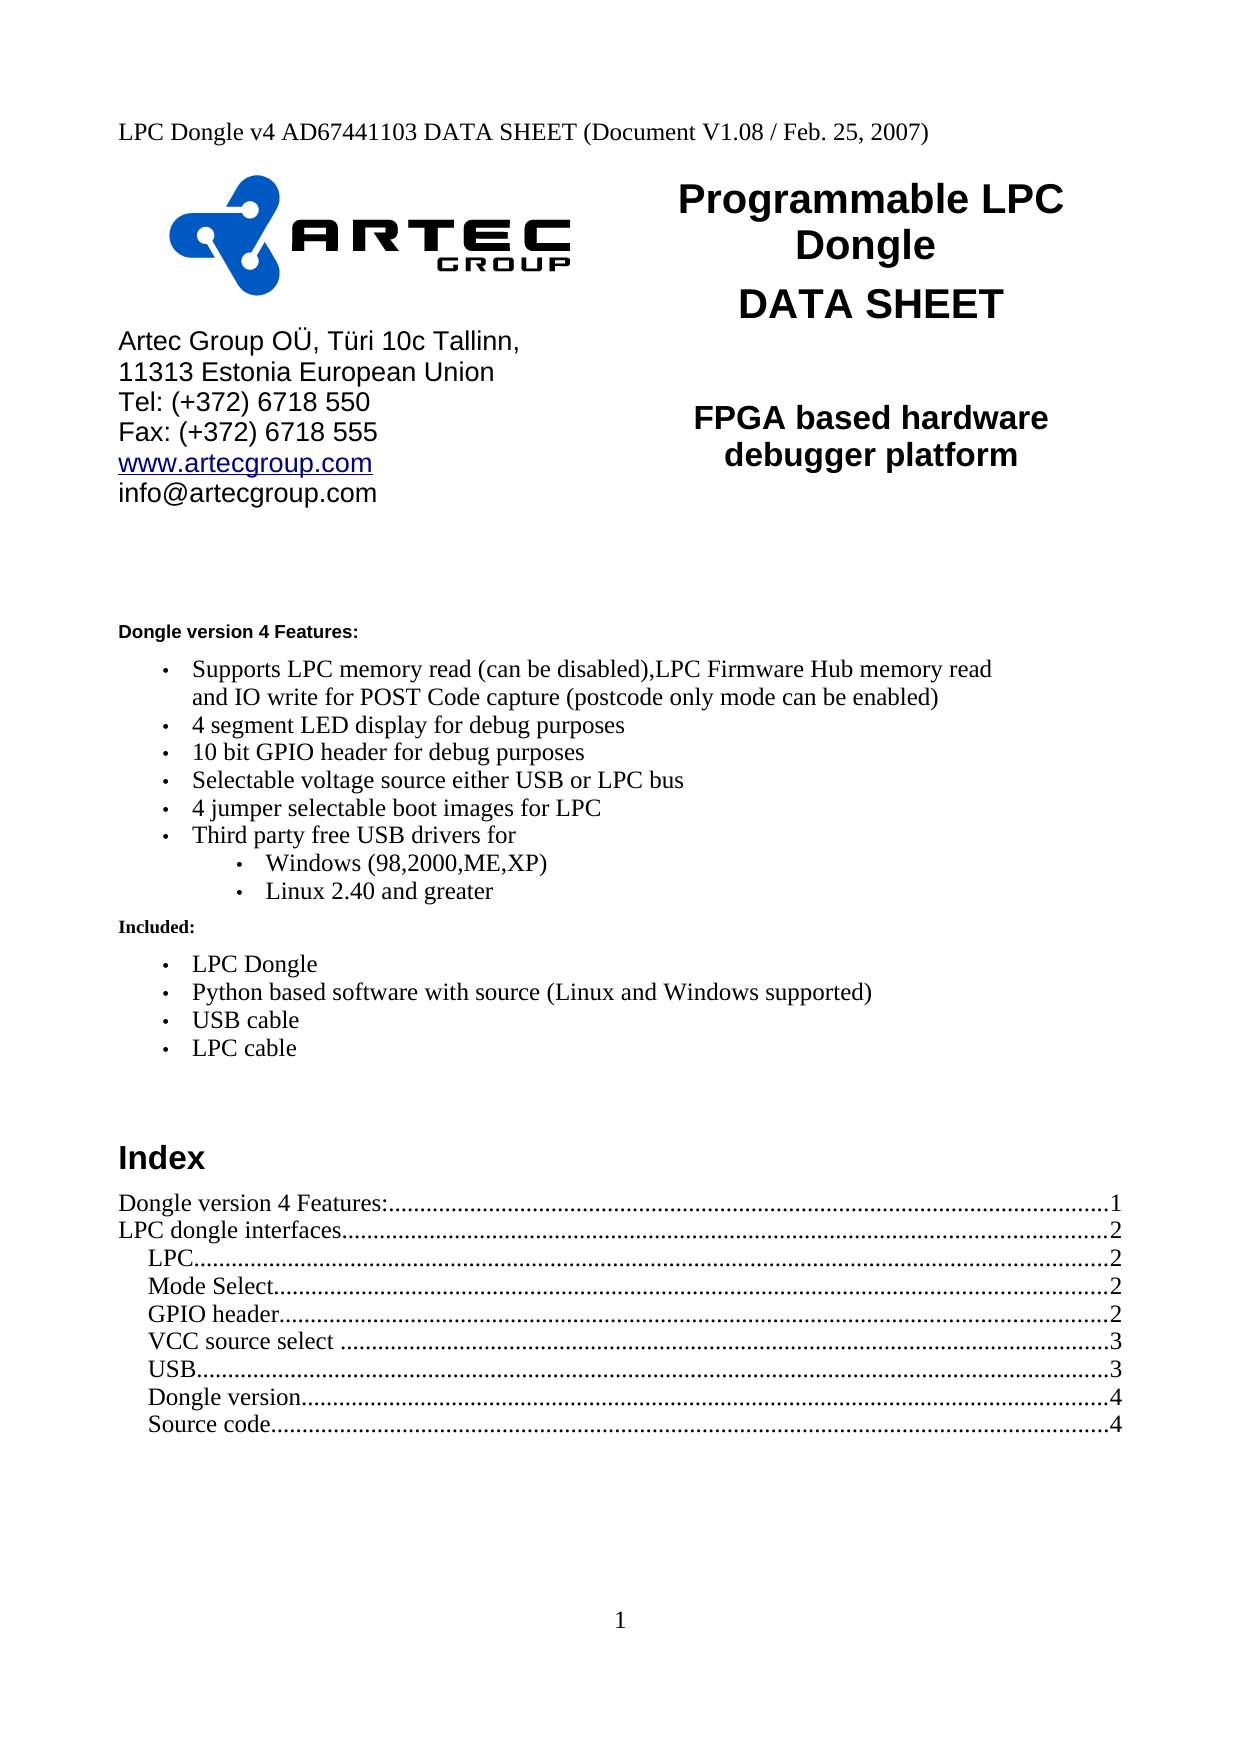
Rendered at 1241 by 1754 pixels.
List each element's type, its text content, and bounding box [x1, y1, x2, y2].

list Linux 2.40 and greater [236, 877, 1122, 905]
list USB cable [162, 1006, 1122, 1034]
text USB 3 [148, 1355, 1122, 1383]
table_header Programmable LPC Dongle DATA SHEET FPGA based hardware debugger platform [620, 175, 1122, 538]
text VCC source select 3 [148, 1327, 1122, 1355]
subtitle Index [118, 1139, 1122, 1176]
text LPC dongle interfaces 2 [118, 1217, 1122, 1244]
list Windows (98,2000,ME,XP) [236, 849, 1122, 877]
text GPIO header 2 [148, 1300, 1122, 1327]
table_header Artec Group OÜ, Türi 10c Tallinn, 11313 Estonia European Union Tel: (+372) 6718 550 Fax: (+372) 6718 555 www.artecgroup.com info@artecgroup.com [118, 175, 620, 538]
text Mode Select 2 [148, 1272, 1122, 1300]
list 10 bit GPIO header for debug purposes [162, 738, 1122, 766]
picture [168, 175, 571, 296]
list Selectable voltage source either USB or LPC bus [162, 766, 1122, 794]
list Supports LPC memory read (can be disabled),LPC Firmware Hub memory read [162, 655, 1122, 683]
text Dongle version 4 [148, 1383, 1122, 1411]
text Source code 4 [148, 1411, 1122, 1438]
list and IO write for POST Code capture (postcode only mode can be enabled) [162, 683, 1122, 711]
list Third party free USB drivers for [162, 822, 1122, 849]
text Included: [118, 917, 1122, 938]
list LPC Dongle [162, 951, 1122, 978]
list LPC cable [162, 1034, 1122, 1061]
text Dongle version 4 Features: 1 [118, 1189, 1122, 1217]
list Python based software with source (Linux and Windows supported) [162, 978, 1122, 1006]
text LPC 2 [148, 1244, 1122, 1272]
subtitle Dongle version 4 Features: [118, 622, 1122, 643]
list 4 jumper selectable boot images for LPC [162, 794, 1122, 822]
list 4 segment LED display for debug purposes [162, 711, 1122, 738]
